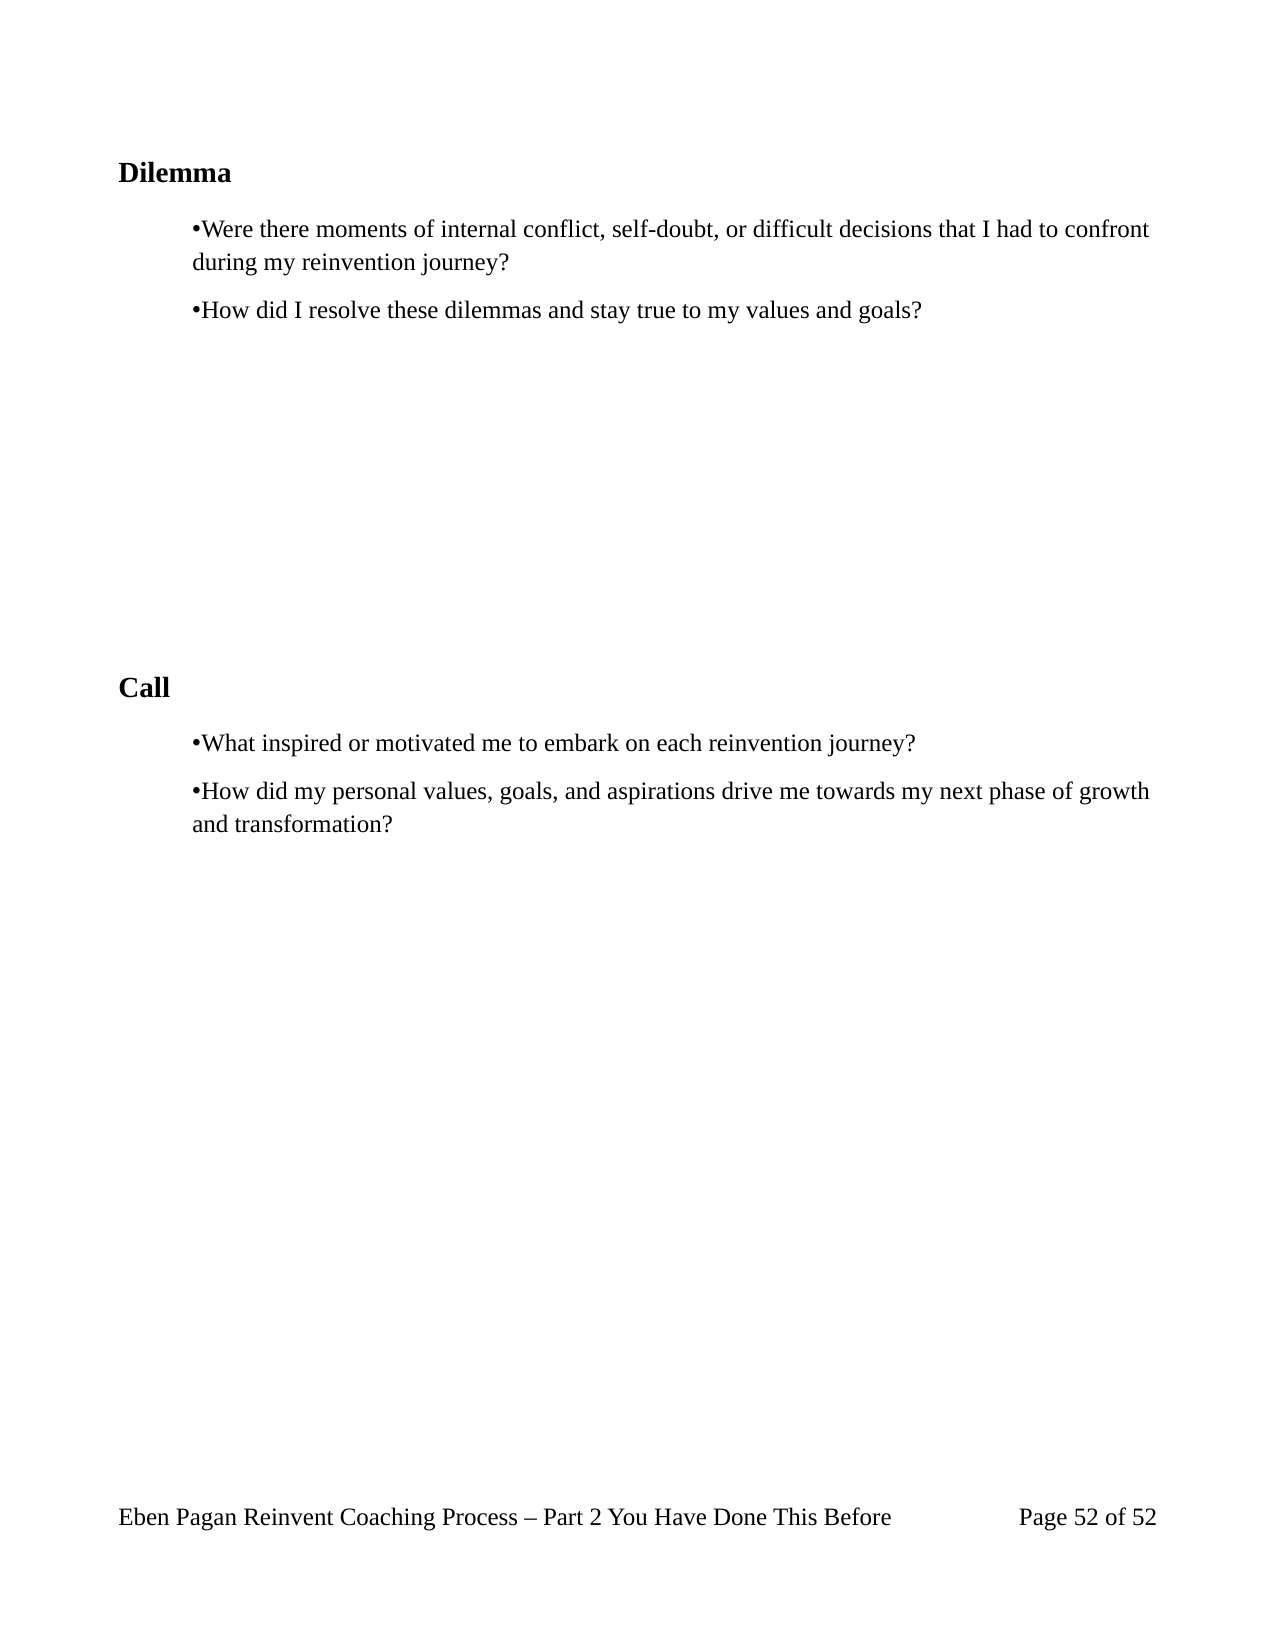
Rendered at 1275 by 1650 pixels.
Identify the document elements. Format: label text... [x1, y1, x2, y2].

subtitle Dilemma [118, 156, 1157, 189]
list How did my personal values, goals, and aspirations drive me towards my next phase of growth and transformation? [118, 776, 1157, 838]
list Were there moments of internal conflict, self-doubt, or difficult decisions that I had to confront during my reinvention journey? [118, 214, 1157, 276]
subtitle Call [118, 670, 1157, 703]
list What inspired or motivated me to embark on each reinvention journey? [118, 728, 1157, 757]
list How did I resolve these dilemmas and stay true to my values and goals? [118, 295, 1157, 323]
